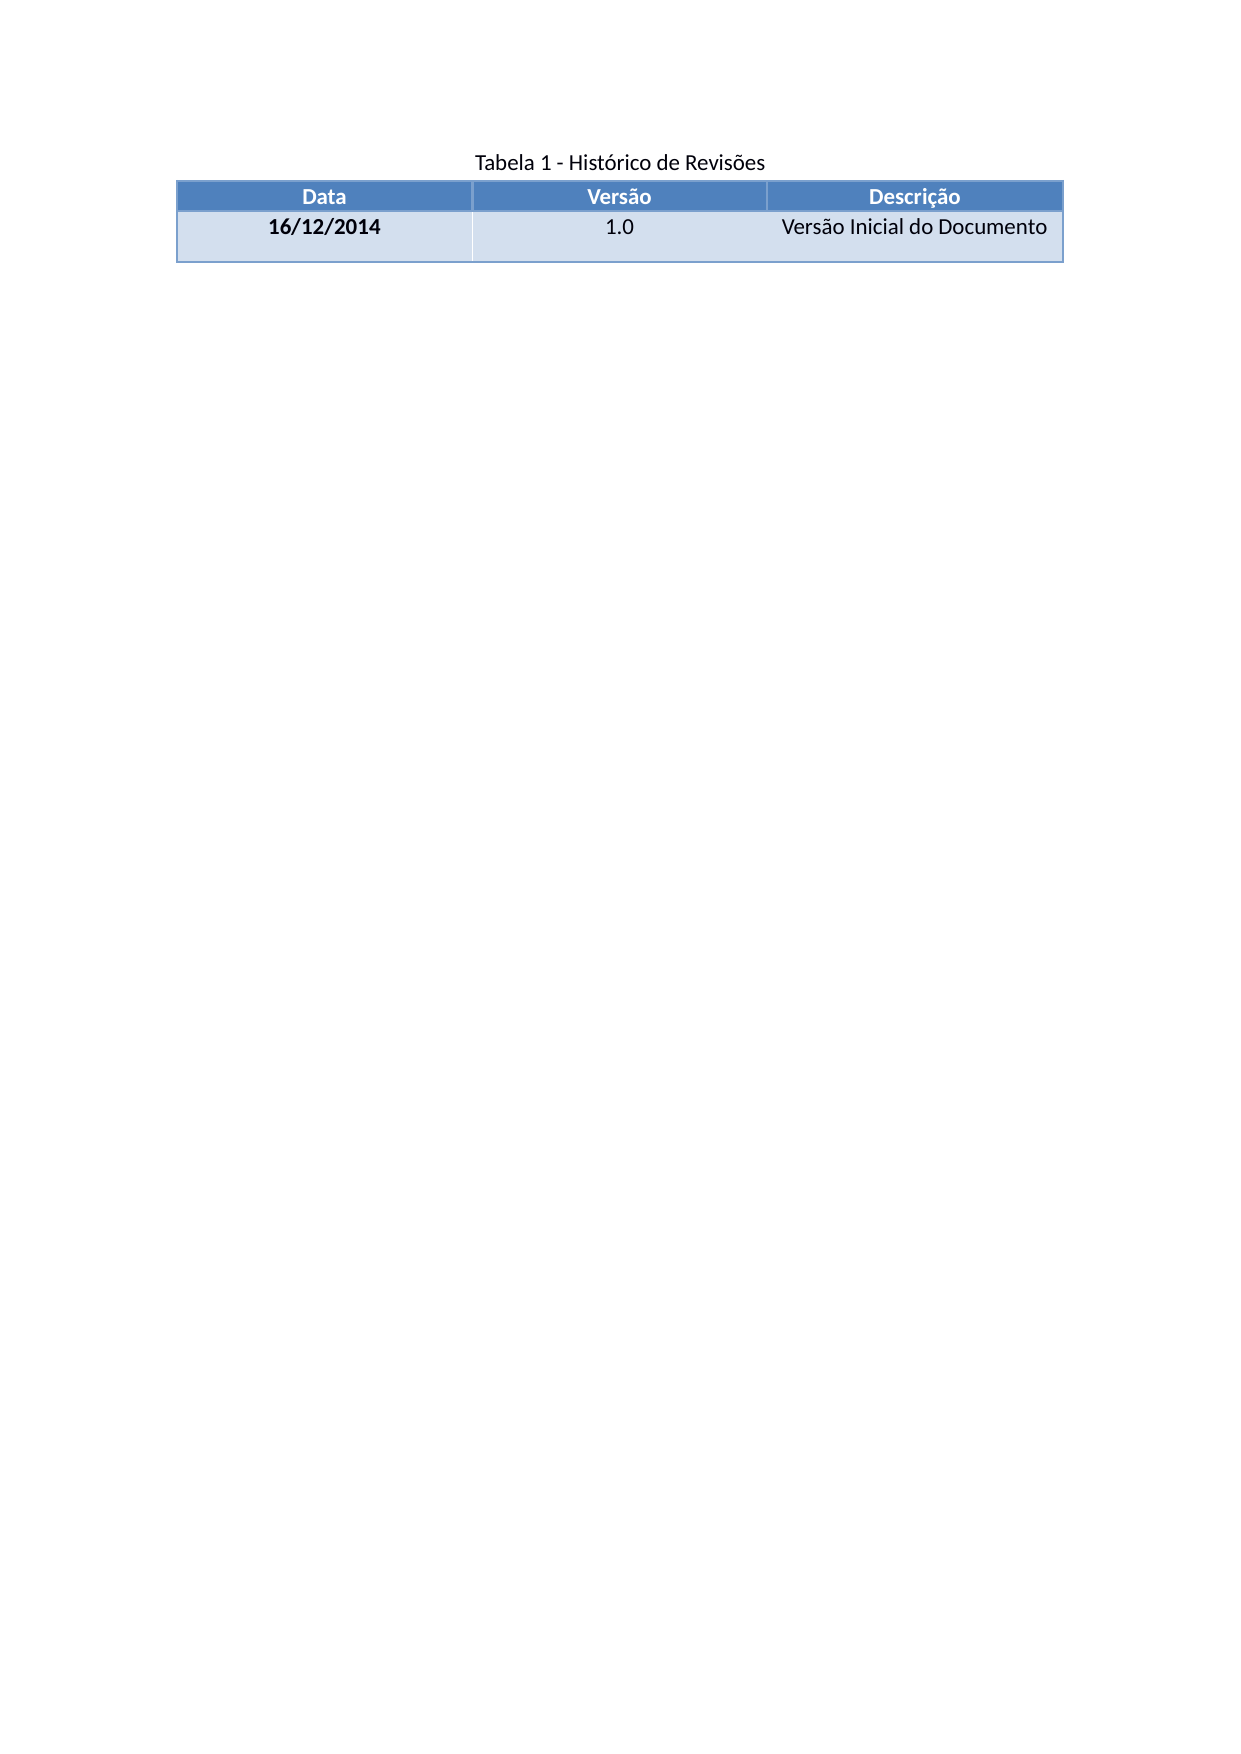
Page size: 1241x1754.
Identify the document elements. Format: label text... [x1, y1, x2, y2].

table_header Data [178, 182, 471, 210]
table_header Versão [474, 182, 766, 210]
table_cell 16/12/2014 [178, 212, 472, 261]
table_cell 1.0 [473, 212, 767, 261]
table_cell Versão Inicial do Documento [767, 212, 1062, 261]
text Tabela 1 - Histórico de Revisões [177, 148, 1063, 176]
table_header Descrição [768, 182, 1062, 210]
